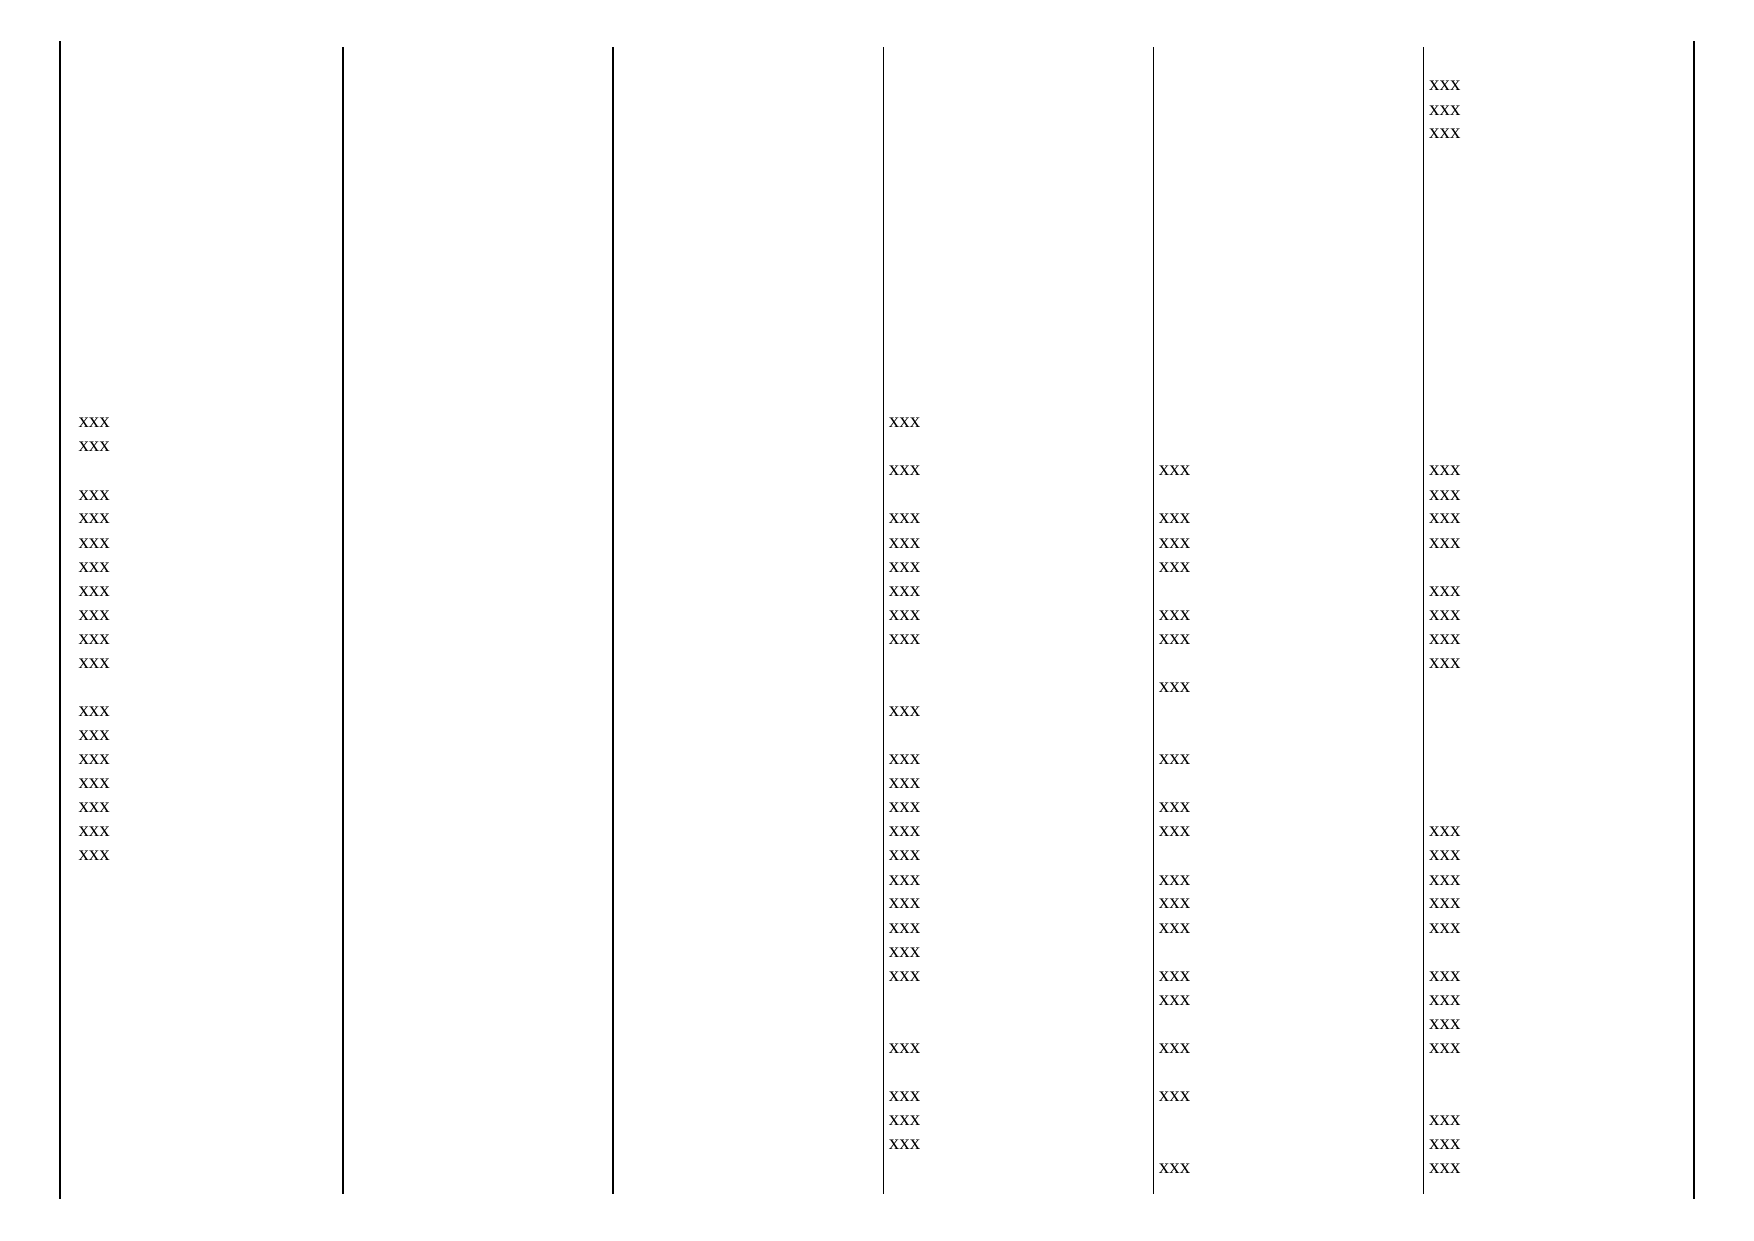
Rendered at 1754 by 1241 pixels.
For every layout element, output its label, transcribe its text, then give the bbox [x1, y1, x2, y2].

text xxx [1159, 1154, 1417, 1178]
text xxx [889, 913, 1147, 938]
text xxx [1159, 528, 1417, 553]
text xxx [889, 1034, 1147, 1058]
text xxx [1429, 119, 1687, 143]
text xxx [78, 745, 337, 769]
text xxx [1429, 1154, 1687, 1178]
text xxx [78, 432, 337, 456]
text xxx [889, 577, 1147, 601]
text xxx [78, 625, 337, 649]
text xxx [889, 601, 1147, 625]
text xxx [889, 408, 1147, 432]
text xxx [1429, 95, 1687, 119]
text xxx [889, 1082, 1147, 1106]
text xxx [78, 697, 337, 721]
text xxx [1159, 865, 1417, 889]
text xxx [889, 553, 1147, 577]
text xxx [1429, 1010, 1687, 1034]
text xxx [889, 889, 1147, 913]
text xxx [889, 962, 1147, 986]
text xxx [1429, 601, 1687, 625]
text xxx [1159, 504, 1417, 528]
text xxx [1429, 962, 1687, 986]
text xxx [1159, 673, 1417, 697]
text xxx [1159, 553, 1417, 577]
text xxx [1429, 1106, 1687, 1130]
text xxx [889, 504, 1147, 528]
text xxx [78, 528, 337, 553]
text xxx [78, 480, 337, 504]
text xxx [1429, 1034, 1687, 1058]
text xxx [1429, 913, 1687, 938]
text xxx [1429, 1130, 1687, 1154]
text xxx [1159, 1034, 1417, 1058]
text xxx [1429, 649, 1687, 673]
text xxx [1159, 625, 1417, 649]
text xxx [78, 841, 337, 865]
text xxx [1159, 889, 1417, 913]
text xxx [1429, 577, 1687, 601]
text xxx [78, 601, 337, 625]
text xxx [78, 408, 337, 432]
text xxx [1429, 625, 1687, 649]
text xxx [889, 793, 1147, 817]
text xxx [78, 504, 337, 528]
text xxx [889, 817, 1147, 841]
text xxx [889, 1130, 1147, 1154]
text xxx [78, 553, 337, 577]
text xxx [889, 841, 1147, 865]
text xxx [889, 745, 1147, 769]
text xxx [78, 721, 337, 745]
text xxx [78, 817, 337, 841]
text xxx [1159, 913, 1417, 938]
text xxx [1429, 889, 1687, 913]
text xxx [1429, 504, 1687, 528]
text xxx [1429, 841, 1687, 865]
text xxx [1159, 986, 1417, 1010]
text xxx [889, 456, 1147, 480]
text xxx [1159, 817, 1417, 841]
text xxx [78, 649, 337, 673]
text xxx [1429, 528, 1687, 553]
text xxx [78, 793, 337, 817]
text xxx [889, 697, 1147, 721]
text xxx [1159, 793, 1417, 817]
text xxx [1159, 745, 1417, 769]
text xxx [1429, 456, 1687, 480]
text xxx [1429, 480, 1687, 504]
text xxx [1429, 986, 1687, 1010]
text xxx [1159, 456, 1417, 480]
text xxx [889, 528, 1147, 553]
text xxx [78, 769, 337, 793]
text xxx [1429, 865, 1687, 889]
text xxx [1159, 1082, 1417, 1106]
text xxx [889, 865, 1147, 889]
text xxx [889, 625, 1147, 649]
text xxx [1429, 817, 1687, 841]
text xxx [1159, 601, 1417, 625]
text xxx [889, 1106, 1147, 1130]
text xxx [1429, 71, 1687, 95]
text xxx [889, 769, 1147, 793]
text xxx [78, 577, 337, 601]
text xxx [889, 938, 1147, 962]
text xxx [1159, 962, 1417, 986]
